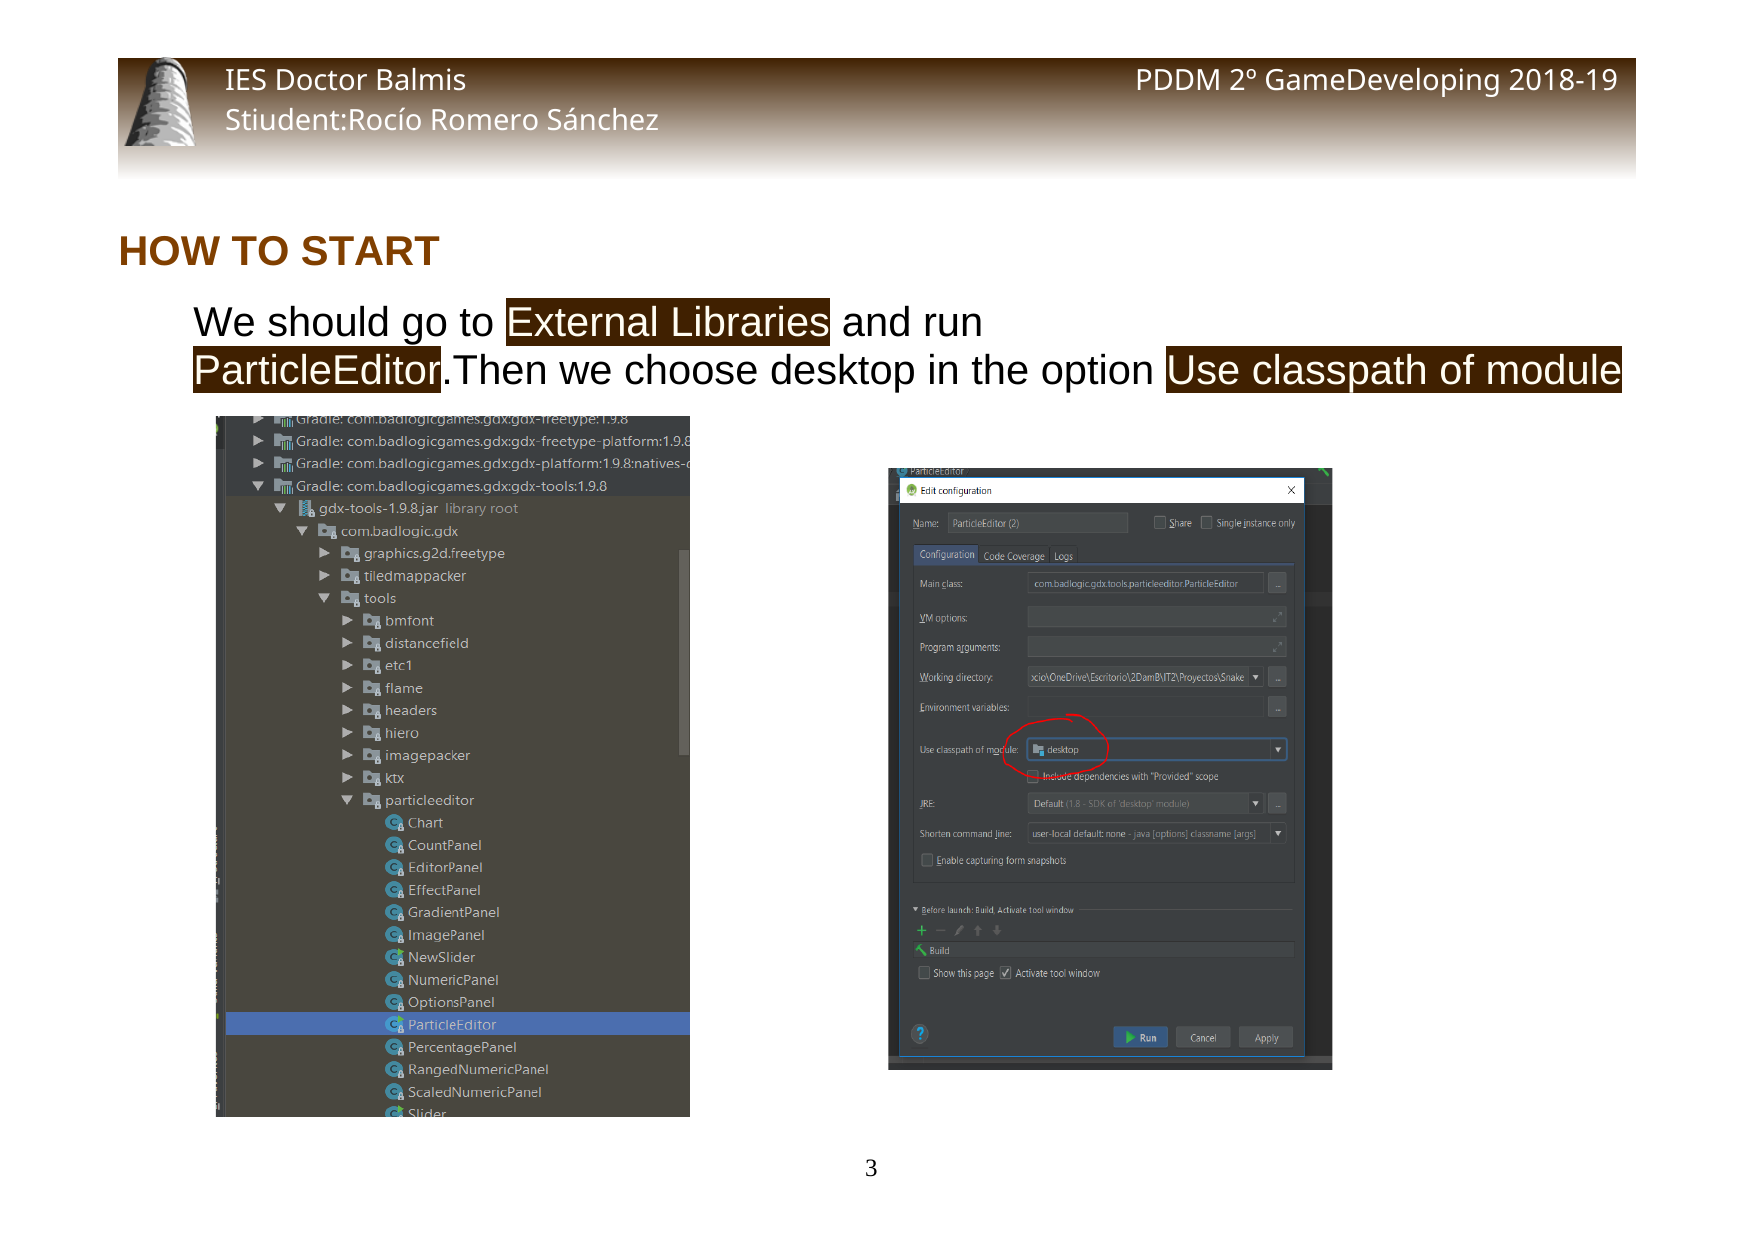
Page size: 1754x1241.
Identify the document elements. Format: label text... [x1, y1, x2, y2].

list ParticleEditor.Then we choose desktop in the option Use classpath of module [156, 346, 193, 393]
picture [215, 416, 690, 1117]
list HOW TO START [118, 226, 1636, 274]
list We should go to External Libraries and run [830, 298, 1636, 346]
list ParticleEditor.Then we choose desktop in the option Use classpath of module [441, 346, 1166, 393]
list We should go to External Libraries and run [156, 298, 506, 346]
picture [888, 468, 1333, 1070]
picture [121, 57, 202, 146]
